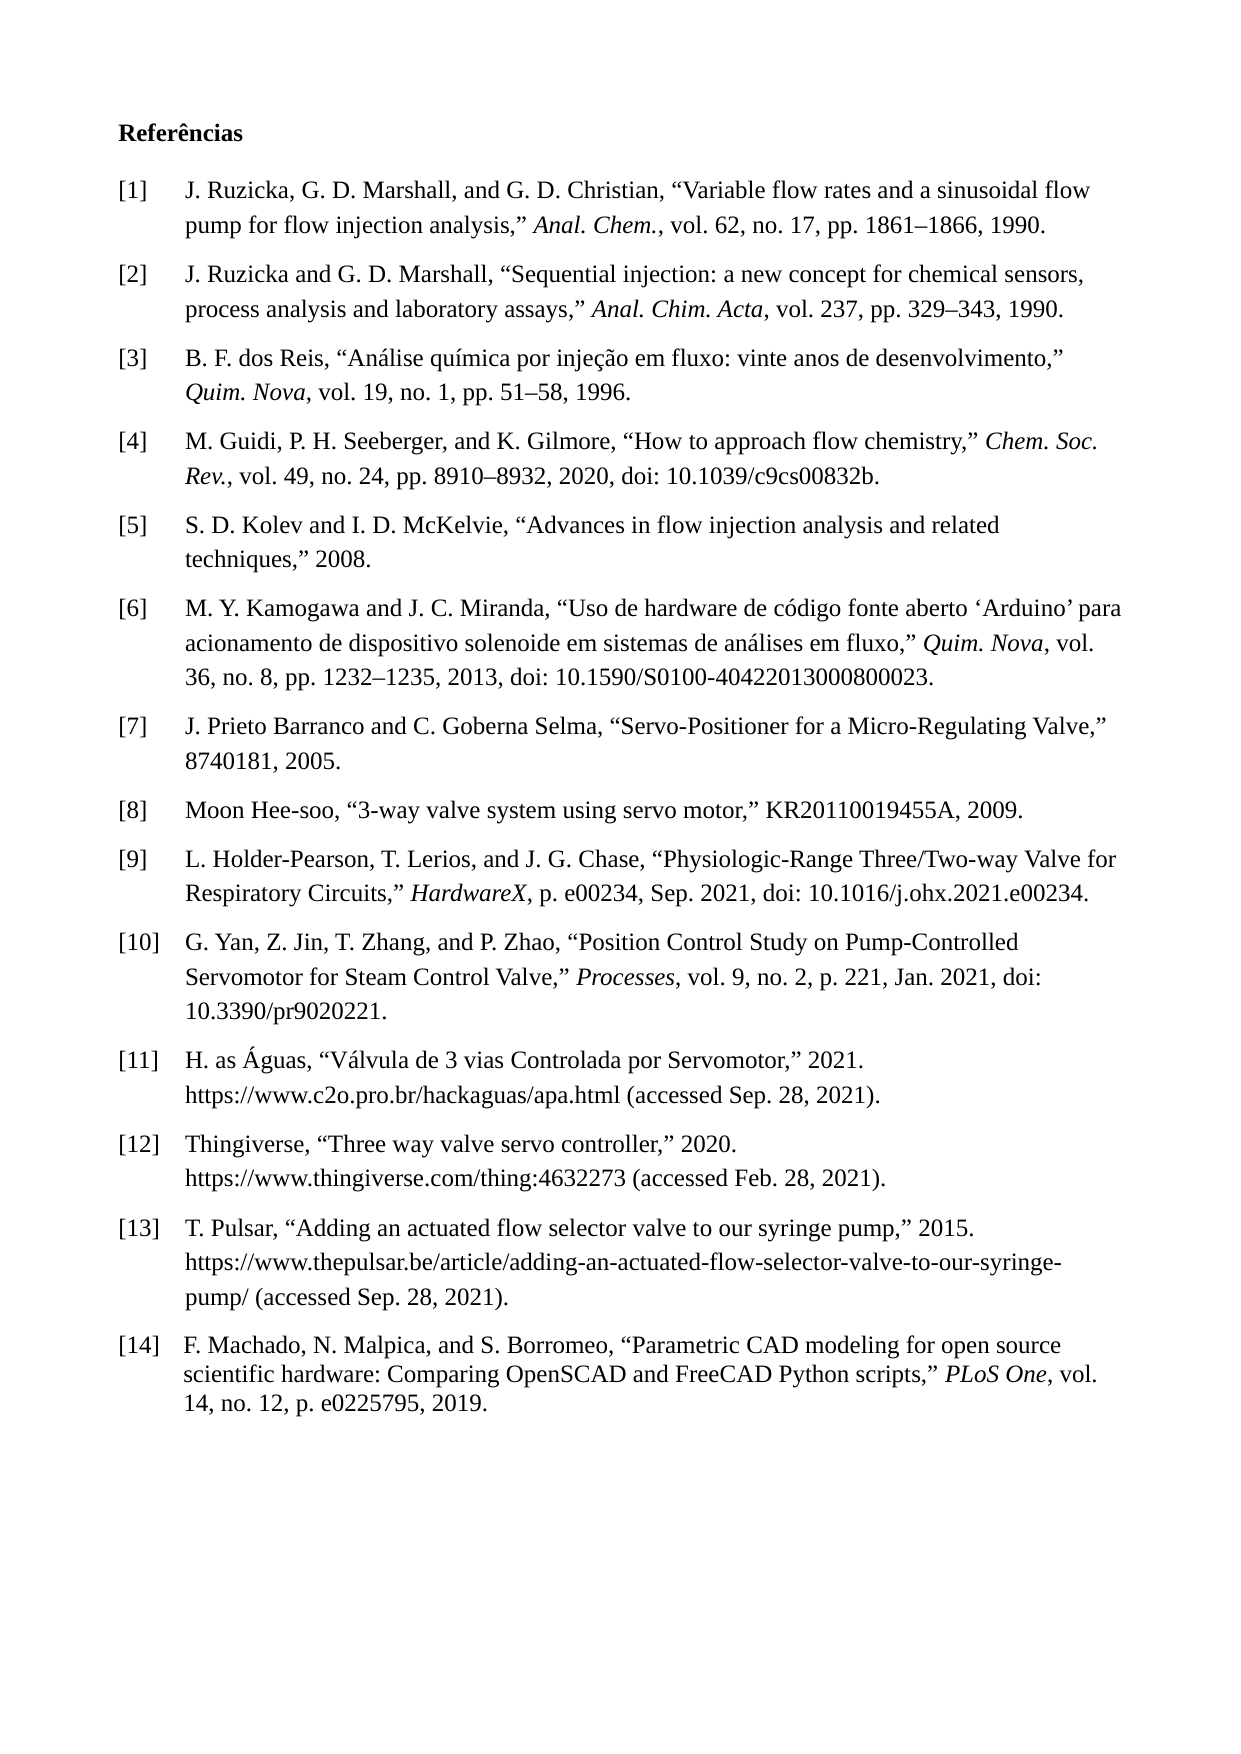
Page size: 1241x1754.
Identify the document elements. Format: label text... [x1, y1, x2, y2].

text [13] T. Pulsar, “Adding an actuated flow selector valve to our syringe pump,” 2015. https://www.thepulsar.be/article/adding-an-actuated-flow-selector-valve-to-our-syringe-pump/ (accessed Sep. 28, 2021). [118, 1213, 1122, 1310]
text [4] M. Guidi, P. H. Seeberger, and K. Gilmore, “How to approach flow chemistry,” Chem. Soc. Rev., vol. 49, no. 24, pp. 8910–8932, 2020, doi: 10.1039/c9cs00832b. [118, 426, 1122, 489]
text [7] J. Prieto Barranco and C. Goberna Selma, “Servo-Positioner for a Micro-Regulating Valve,” 8740181, 2005. [118, 711, 1122, 774]
text [12] Thingiverse, “Three way valve servo controller,” 2020. https://www.thingiverse.com/thing:4632273 (accessed Feb. 28, 2021). [118, 1129, 1122, 1192]
text Referências [118, 118, 1122, 147]
text [8] Moon Hee-soo, “3-way valve system using servo motor,” KR20110019455A, 2009. [118, 795, 1122, 824]
text [3] B. F. dos Reis, “Análise química por injeção em fluxo: vinte anos de desenvolvimento,” Quim. Nova, vol. 19, no. 1, pp. 51–58, 1996. [118, 343, 1122, 406]
text [9] L. Holder-Pearson, T. Lerios, and J. G. Chase, “Physiologic-Range Three/Two-way Valve for Respiratory Circuits,” HardwareX, p. e00234, Sep. 2021, doi: 10.1016/j.ohx.2021.e00234. [118, 844, 1122, 907]
text [6] M. Y. Kamogawa and J. C. Miranda, “Uso de hardware de código fonte aberto ‘Arduino’ para acionamento de dispositivo solenoide em sistemas de análises em fluxo,” Quim. Nova, vol. 36, no. 8, pp. 1232–1235, 2013, doi: 10.1590/S0100-40422013000800023. [118, 593, 1122, 691]
text [11] H. as Águas, “Válvula de 3 vias Controlada por Servomotor,” 2021. https://www.c2o.pro.br/hackaguas/apa.html (accessed Sep. 28, 2021). [118, 1046, 1122, 1109]
text [1] J. Ruzicka, G. D. Marshall, and G. D. Christian, “Variable flow rates and a sinusoidal flow pump for flow injection analysis,” Anal. Chem., vol. 62, no. 17, pp. 1861–1866, 1990. [118, 176, 1122, 239]
text [10] G. Yan, Z. Jin, T. Zhang, and P. Zhao, “Position Control Study on Pump-Controlled Servomotor for Steam Control Valve,” Processes, vol. 9, no. 2, p. 221, Jan. 2021, doi: 10.3390/pr9020221. [118, 927, 1122, 1025]
text [14] F. Machado, N. Malpica, and S. Borromeo, “Parametric CAD modeling for open source scientific hardware: Comparing OpenSCAD and FreeCAD Python scripts,” PLoS One, vol. 14, no. 12, p. e0225795, 2019. [118, 1331, 1122, 1417]
text [5] S. D. Kolev and I. D. McKelvie, “Advances in flow injection analysis and related techniques,” 2008. [118, 510, 1122, 573]
text [2] J. Ruzicka and G. D. Marshall, “Sequential injection: a new concept for chemical sensors, process analysis and laboratory assays,” Anal. Chim. Acta, vol. 237, pp. 329–343, 1990. [118, 259, 1122, 322]
